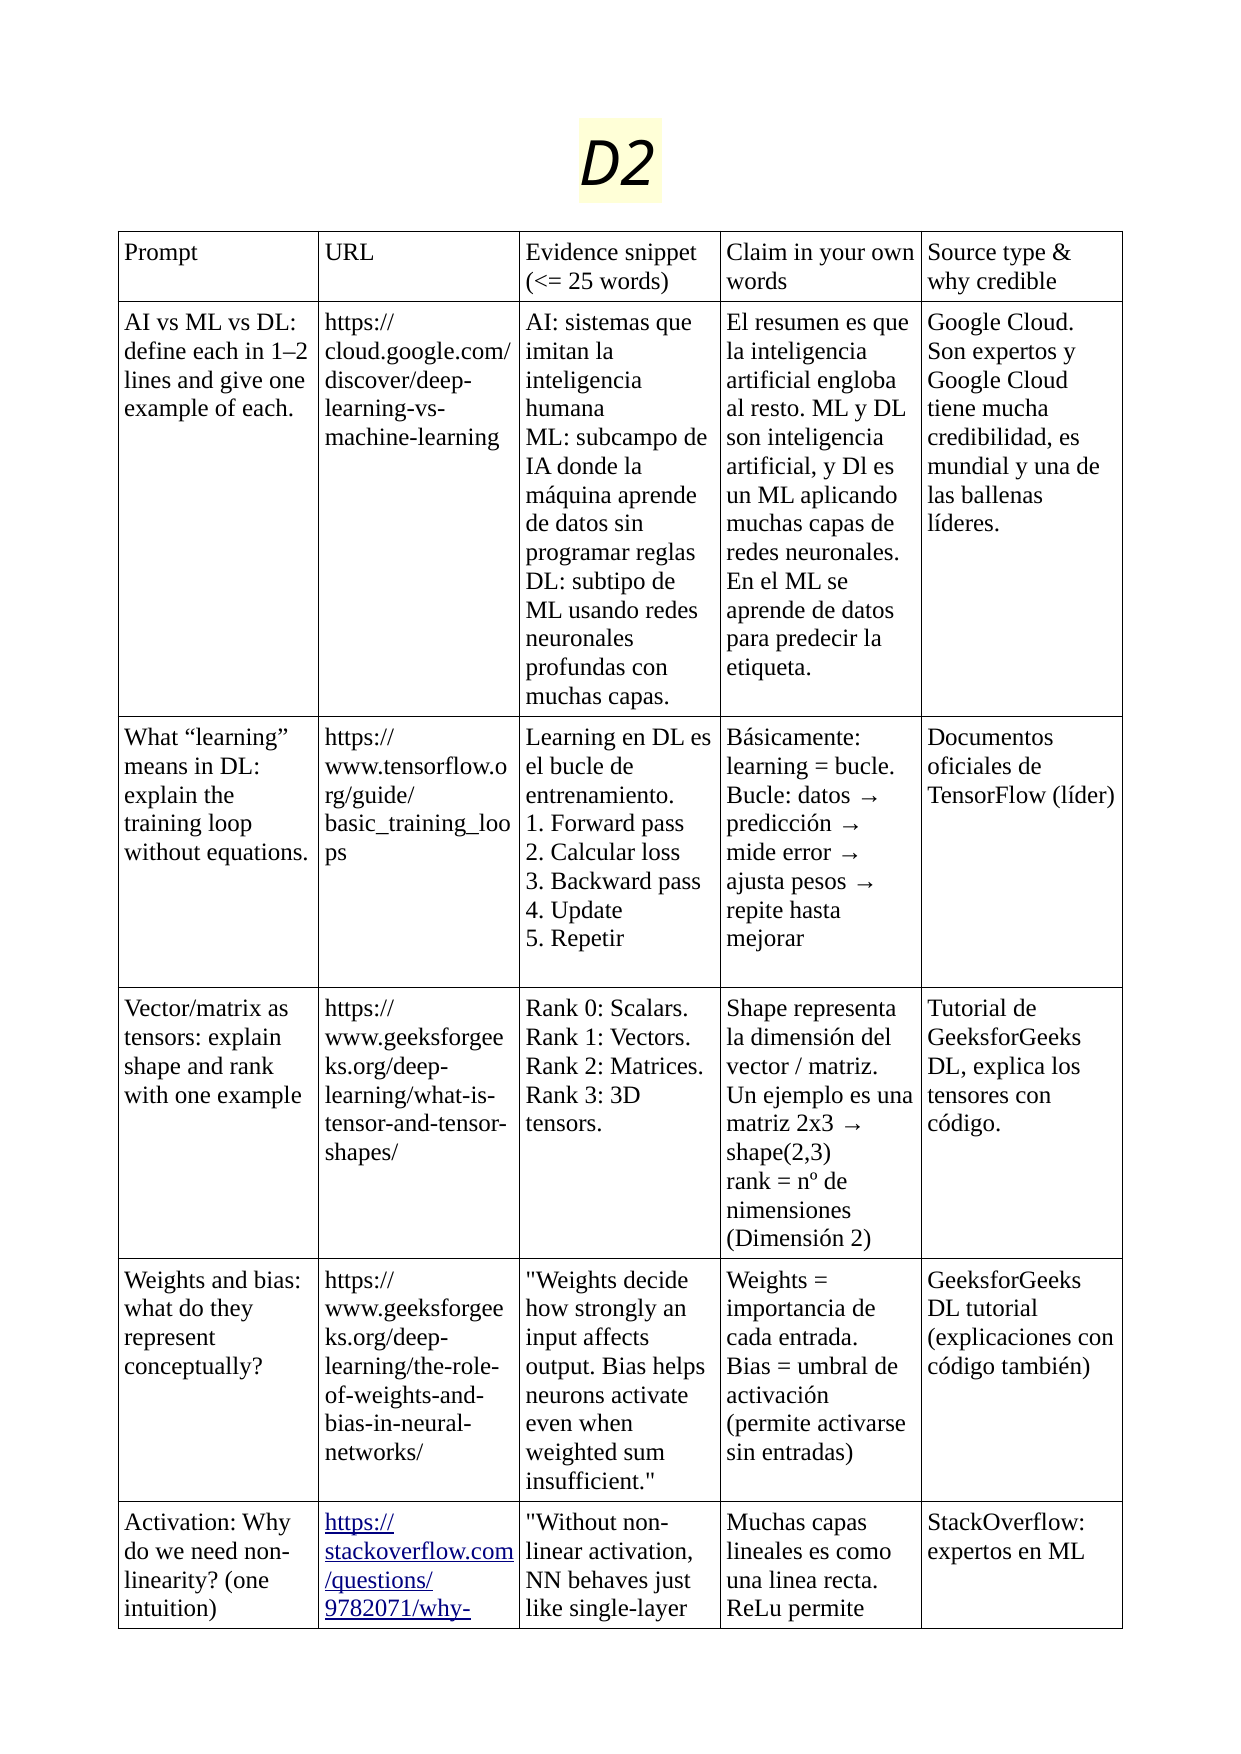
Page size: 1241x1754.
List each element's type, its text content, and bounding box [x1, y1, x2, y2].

table_cell https://www.tensorflow.org/guide/basic_training_loops [319, 717, 519, 987]
table_cell StackOverflow: expertos en ML [922, 1502, 1122, 1628]
table_header Prompt [119, 232, 318, 301]
table_cell https://www.geeksforgeeks.org/deep-learning/the-role-of-weights-and-bias-in-neural-networks/ [319, 1259, 519, 1501]
table_cell Tutorial de GeeksforGeeks DL, explica los tensores con código. [922, 988, 1122, 1258]
table_cell Google Cloud. Son expertos y Google Cloud tiene mucha credibilidad, es mundial y una de las ballenas líderes. [922, 302, 1122, 716]
table_cell Weights = importancia de cada entrada. Bias = umbral de activación (permite activarse sin entradas) [721, 1259, 921, 1501]
table_cell Shape representa la dimensión del vector / matriz. Un ejemplo es una matriz 2x3 → shape(2,3) rank = nº de nimensiones (Dimensión 2) [721, 988, 921, 1258]
table_cell What “learning” means in DL: explain the training loop without equations. [119, 717, 318, 987]
table_cell El resumen es que la inteligencia artificial engloba al resto. ML y DL son inteligencia artificial, y Dl es un ML aplicando muchas capas de redes neuronales. En el ML se aprende de datos para predecir la etiqueta. [721, 302, 921, 716]
table_cell Weights and bias: what do they represent conceptually? [119, 1259, 318, 1501]
text D2 [118, 118, 1122, 203]
table_header Evidence snippet (<= 25 words) [520, 232, 720, 301]
table_cell AI: sistemas que imitan la inteligencia humana ML: subcampo de IA donde la máquina aprende de datos sin programar reglas DL: subtipo de ML usando redes neuronales profundas con muchas capas. [520, 302, 720, 716]
table_cell Rank 0: Scalars. Rank 1: Vectors. Rank 2: Matrices. Rank 3: 3D tensors. [520, 988, 720, 1258]
table_cell https://stackoverflow.com/questions/9782071/why- [319, 1502, 519, 1628]
table_header URL [319, 232, 519, 301]
table_header Source type & why credible [922, 232, 1122, 301]
table_cell Muchas capas lineales es como una linea recta. ReLu permite [721, 1502, 921, 1628]
table_cell Activation: Why do we need non-linearity? (one intuition) [119, 1502, 318, 1628]
table_cell Learning en DL es el bucle de entrenamiento. 1. Forward pass 2. Calcular loss 3. Backward pass 4. Update 5. Repetir [520, 717, 720, 987]
table_cell https://cloud.google.com/discover/deep-learning-vs-machine-learning [319, 302, 519, 716]
table_cell AI vs ML vs DL: define each in 1–2 lines and give one example of each. [119, 302, 318, 716]
table_header Claim in your own words [721, 232, 921, 301]
table_cell Vector/matrix as tensors: explain shape and rank with one example [119, 988, 318, 1258]
table_cell Básicamente: learning = bucle. Bucle: datos → predicción → mide error → ajusta pesos → repite hasta mejorar [721, 717, 921, 987]
table_cell Documentos oficiales de TensorFlow (líder) [922, 717, 1122, 987]
table_cell https://www.geeksforgeeks.org/deep-learning/what-is-tensor-and-tensor-shapes/ [319, 988, 519, 1258]
table_cell GeeksforGeeks DL tutorial (explicaciones con código también) [922, 1259, 1122, 1501]
table_cell "Weights decide how strongly an input affects output. Bias helps neurons activate even when weighted sum insufficient." [520, 1259, 720, 1501]
table_cell "Without non-linear activation, NN behaves just like single-layer [520, 1502, 720, 1628]
